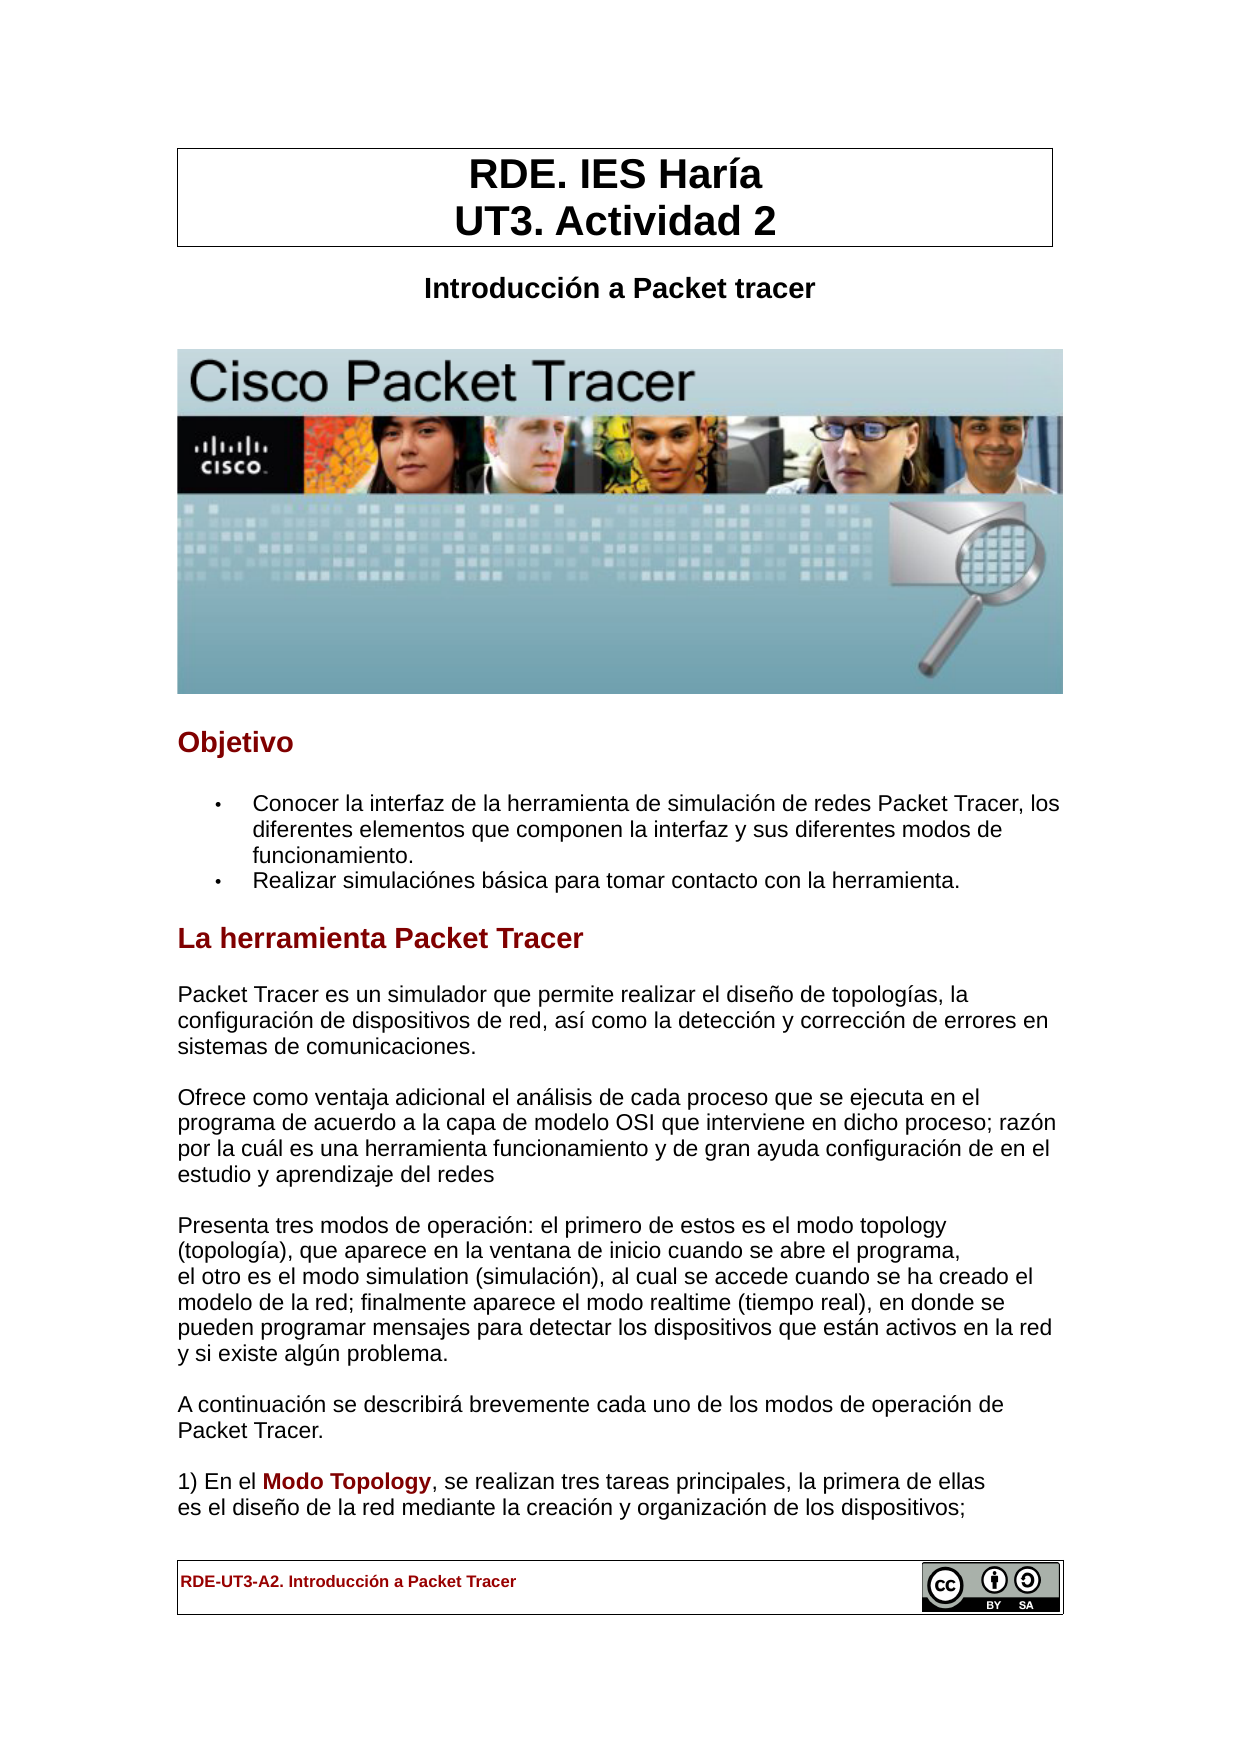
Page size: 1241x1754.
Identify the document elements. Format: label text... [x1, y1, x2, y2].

list Conocer la interfaz de la herramienta de simulación de redes Packet Tracer, los diferentes elementos que componen la interfaz y sus diferentes modos de funcionamiento. [215, 791, 1063, 868]
text es el diseño de la red mediante la creación y organización de los dispositivos; [177, 1494, 1063, 1520]
text RDE. IES Haría [178, 149, 1052, 194]
subtitle Introducción a Packet tracer [177, 272, 1063, 304]
text UT3. Actividad 2 [178, 194, 1052, 246]
text Objetivo [177, 726, 1063, 758]
picture [922, 1562, 1060, 1612]
text A continuación se describirá brevemente cada uno de los modos de operación de Packet Tracer. [177, 1392, 1063, 1443]
text el otro es el modo simulation (simulación), al cual se accede cuando se ha creado el modelo de la red; finalmente aparece el modo realtime (tiempo real), en donde se pueden programar mensajes para detectar los dispositivos que están activos en la red y si existe algún problema. [177, 1264, 1063, 1366]
list Realizar simulaciónes básica para tomar contacto con la herramienta. [215, 868, 1063, 894]
picture [177, 349, 1063, 694]
text Presenta tres modos de operación: el primero de estos es el modo topology (topología), que aparece en la ventana de inicio cuando se abre el programa, [177, 1212, 1063, 1264]
text La herramienta Packet Tracer [177, 922, 1063, 954]
text Packet Tracer es un simulador que permite realizar el diseño de topologías, la configuración de dispositivos de red, así como la detección y corrección de errores en sistemas de comunicaciones. [177, 982, 1063, 1059]
text Ofrece como ventaja adicional el análisis de cada proceso que se ejecuta en el programa de acuerdo a la capa de modelo OSI que interviene en dicho proceso; razón por la cuál es una herramienta funcionamiento y de gran ayuda configuración de en el estudio y aprendizaje del redes [177, 1084, 1063, 1187]
text 1) En el Modo Topology, se realizan tres tareas principales, la primera de ellas [177, 1468, 1063, 1494]
